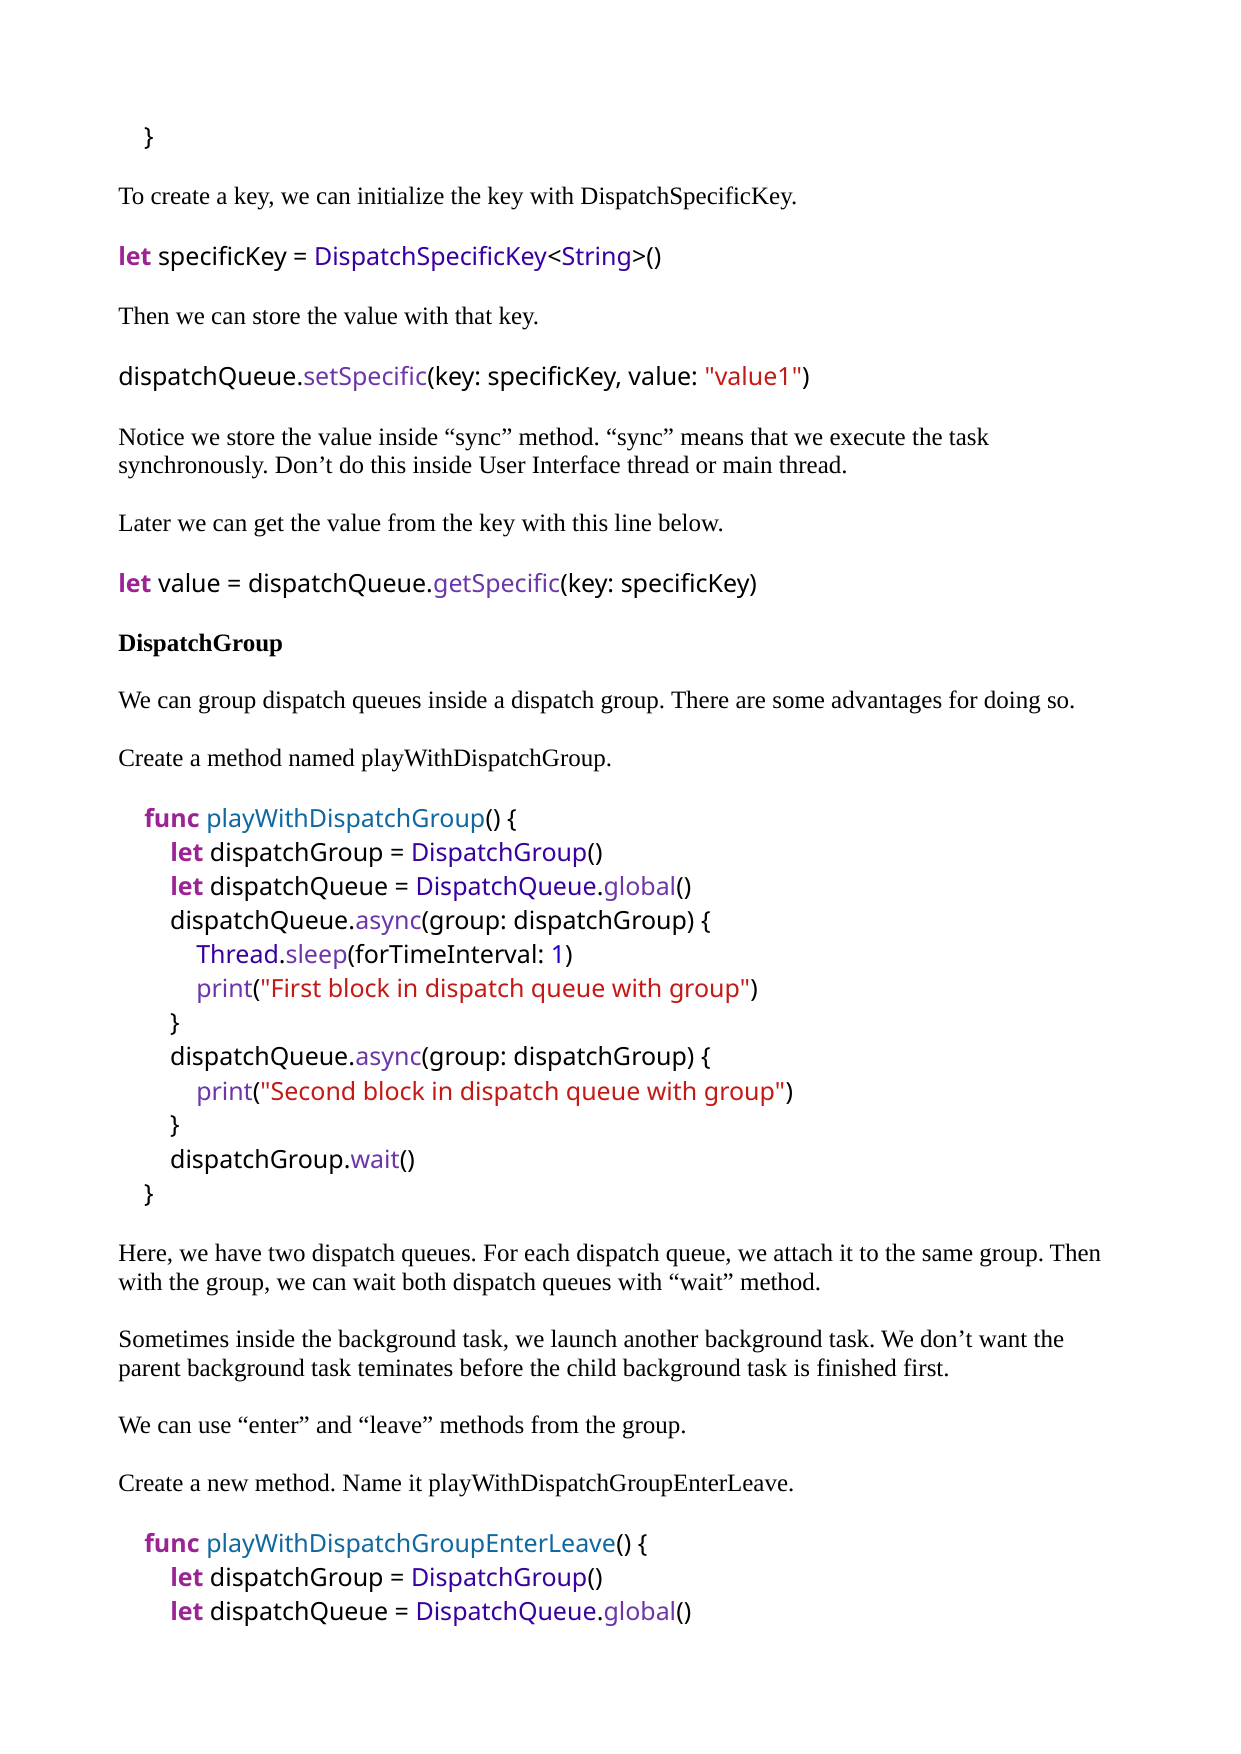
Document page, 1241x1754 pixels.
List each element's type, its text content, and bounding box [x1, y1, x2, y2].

text let value = dispatchQueue.getSpecific(key: specificKey) [118, 565, 1122, 599]
text We can group dispatch queues inside a dispatch group. There are some advantages for doing so. [118, 686, 1122, 714]
text DispatchGroup [118, 628, 1122, 657]
text Notice we store the value inside “sync” method. “sync” means that we execute the task synchronously. Don’t do this inside User Interface thread or main thread. [118, 422, 1122, 479]
text print("Second block in dispatch queue with group") [118, 1073, 1122, 1107]
text func playWithDispatchGroupEnterLeave() { [118, 1526, 1122, 1560]
text We can use “enter” and “leave” methods from the group. [118, 1411, 1122, 1439]
text let dispatchGroup = DispatchGroup() [118, 1560, 1122, 1594]
text Then we can store the value with that key. [118, 301, 1122, 330]
text dispatchQueue.async(group: dispatchGroup) { [118, 903, 1122, 937]
text } [118, 1005, 1122, 1039]
text Create a method named playWithDispatchGroup. [118, 743, 1122, 772]
text dispatchQueue.setSpecific(key: specificKey, value: "value1") [118, 359, 1122, 393]
text dispatchGroup.wait() [118, 1141, 1122, 1175]
text } [118, 118, 1122, 152]
text let dispatchQueue = DispatchQueue.global() [118, 1594, 1122, 1628]
text Here, we have two dispatch queues. For each dispatch queue, we attach it to the same group. Then with the group, we can wait both dispatch queues with “wait” method. [118, 1238, 1122, 1296]
text print("First block in dispatch queue with group") [118, 971, 1122, 1005]
text To create a key, we can initialize the key with DispatchSpecificKey. [118, 181, 1122, 210]
text Later we can get the value from the key with this line below. [118, 508, 1122, 537]
text Sometimes inside the background task, we launch another background task. We don’t want the parent background task teminates before the child background task is finished first. [118, 1324, 1122, 1382]
text func playWithDispatchGroup() { [118, 801, 1122, 835]
text Create a new method. Name it playWithDispatchGroupEnterLeave. [118, 1468, 1122, 1497]
text } [118, 1107, 1122, 1141]
text let dispatchQueue = DispatchQueue.global() [118, 869, 1122, 903]
text } [118, 1175, 1122, 1209]
text let dispatchGroup = DispatchGroup() [118, 835, 1122, 869]
text let specificKey = DispatchSpecificKey<String>() [118, 238, 1122, 272]
text Thread.sleep(forTimeInterval: 1) [118, 937, 1122, 971]
text dispatchQueue.async(group: dispatchGroup) { [118, 1039, 1122, 1073]
